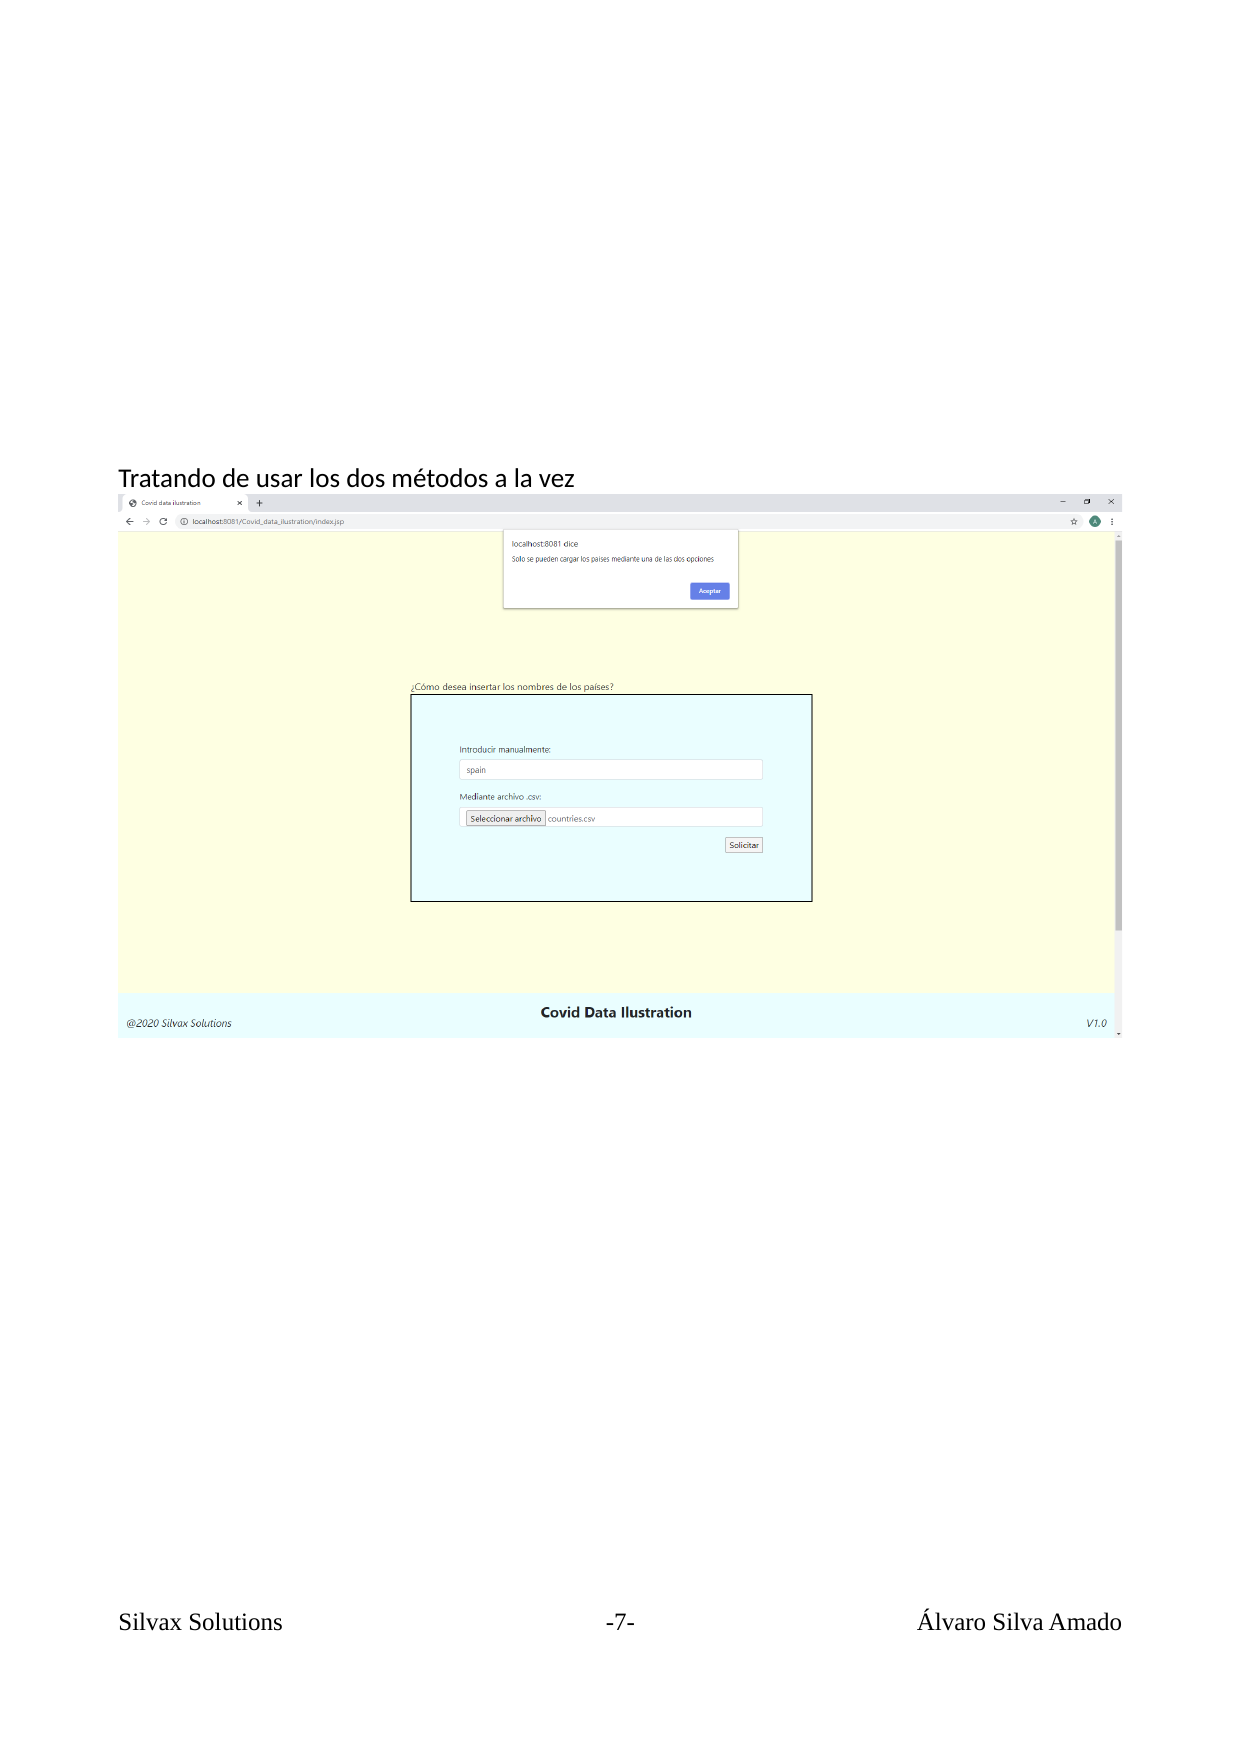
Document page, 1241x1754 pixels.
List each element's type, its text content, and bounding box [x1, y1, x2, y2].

picture [118, 494, 1123, 1038]
text Tratando de usar los dos métodos a la vez [118, 461, 1122, 494]
